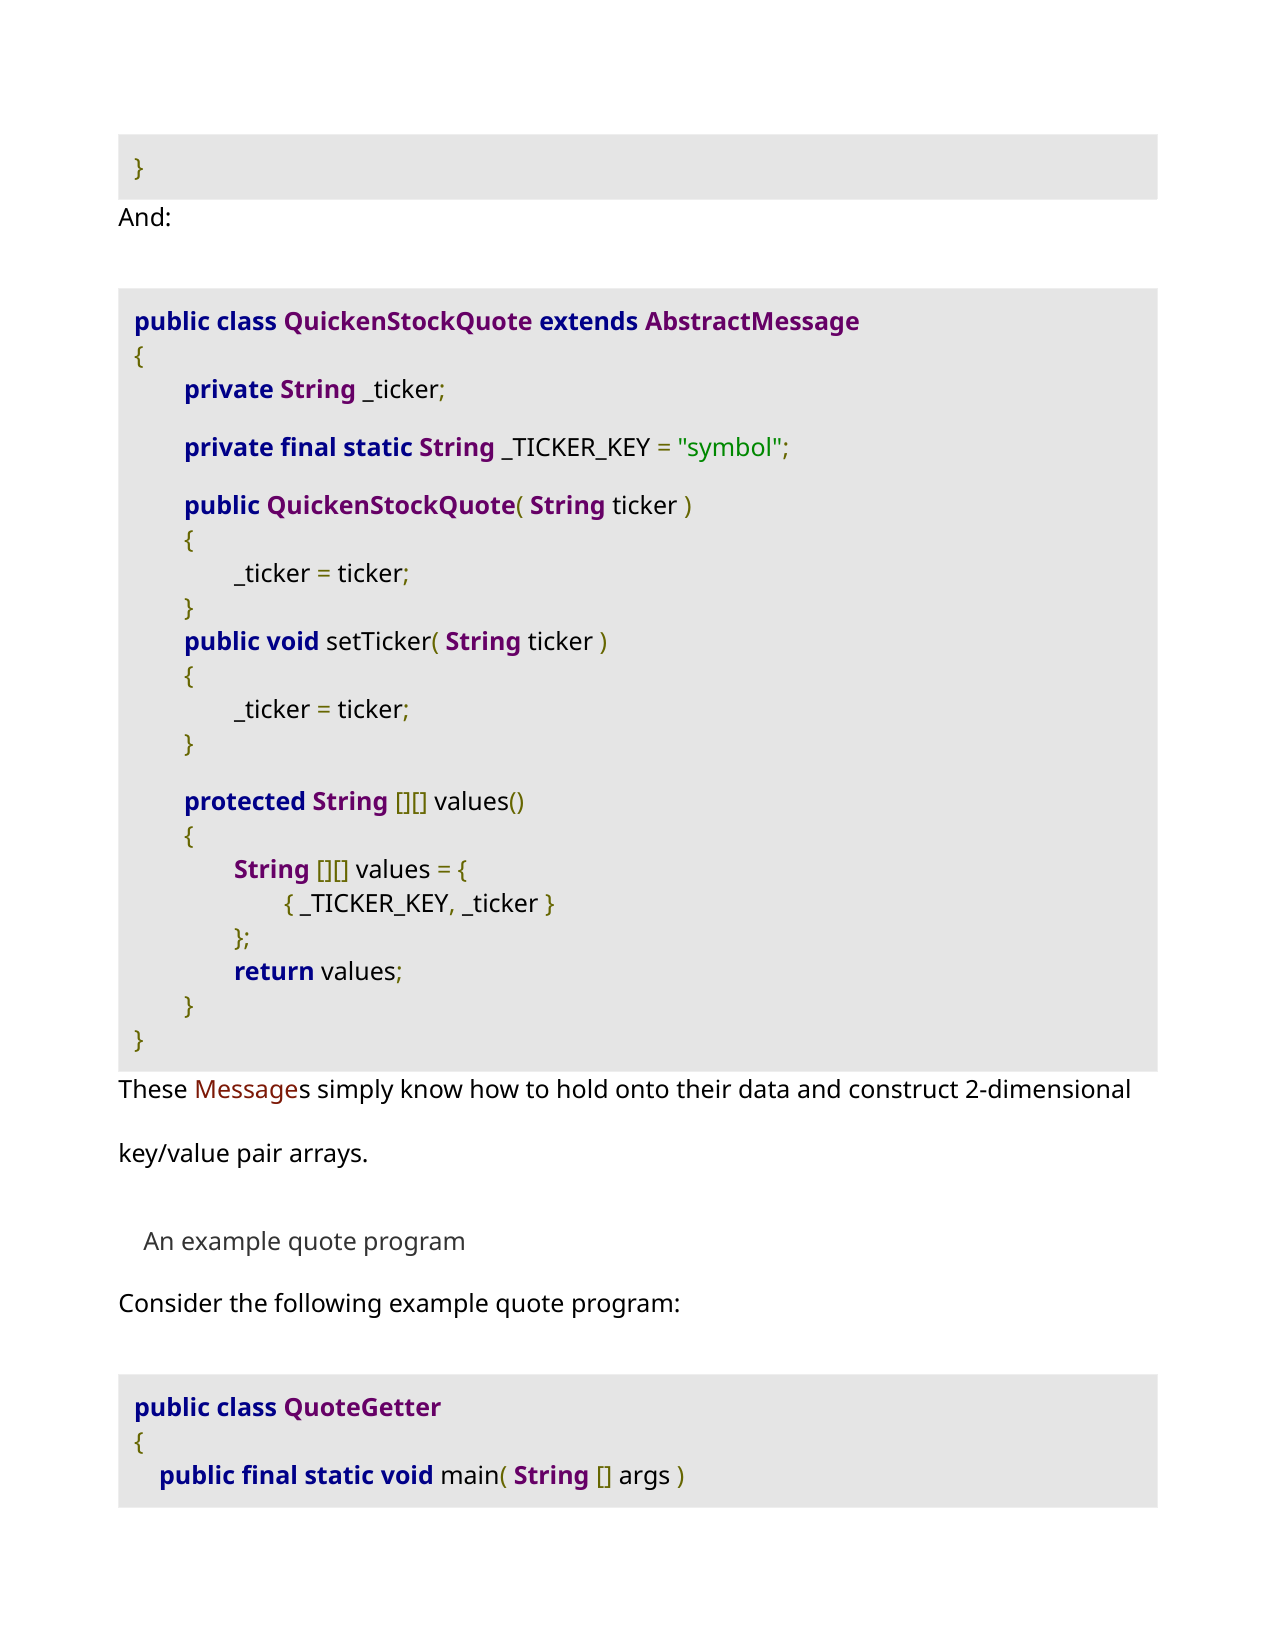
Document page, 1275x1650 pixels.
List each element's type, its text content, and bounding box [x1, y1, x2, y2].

text { [119, 506, 1157, 540]
text } [358, 972, 365, 978]
text public QuickenStockQuote( String ticker ) [119, 472, 1157, 506]
text public class QuoteGetter [119, 1375, 1157, 1408]
text { [471, 802, 478, 808]
text } [119, 710, 1157, 744]
text { [443, 506, 452, 511]
text } [119, 972, 1157, 1006]
text } [119, 135, 1157, 199]
text { _TICKER_KEY, _ticker } [119, 870, 1157, 904]
text _ticker = ticker; [119, 676, 1157, 710]
text { [119, 322, 1157, 356]
text Consider the following example quote program: [118, 1285, 1157, 1319]
text } [119, 574, 1157, 608]
text These Messages simply know how to hold onto their data and construct 2-dimensional key/value pair arrays. [118, 1072, 1157, 1169]
text { [271, 506, 280, 511]
text { [119, 802, 1157, 836]
text private String _ticker; [119, 356, 1157, 390]
text public void setTicker( String ticker ) [119, 608, 1157, 642]
text { [460, 322, 469, 327]
text public class QuickenStockQuote extends AbstractMessage [119, 289, 1157, 322]
text }; [119, 904, 1157, 938]
text } [119, 1006, 1157, 1071]
text { [288, 322, 297, 327]
text { [119, 642, 1157, 676]
text String [][] values = { [119, 836, 1157, 870]
text protected String [][] values() [119, 768, 1157, 802]
text _ticker = ticker; [119, 540, 1157, 574]
text private final static String _TICKER_KEY = "symbol"; [119, 414, 1157, 448]
subtitle An example quote program [143, 1224, 1157, 1258]
text { [119, 1408, 1157, 1442]
text { [288, 1408, 297, 1413]
text return values; [119, 938, 1157, 972]
text public final static void main( String [] args ) [119, 1442, 1157, 1507]
text And: [118, 200, 1157, 233]
